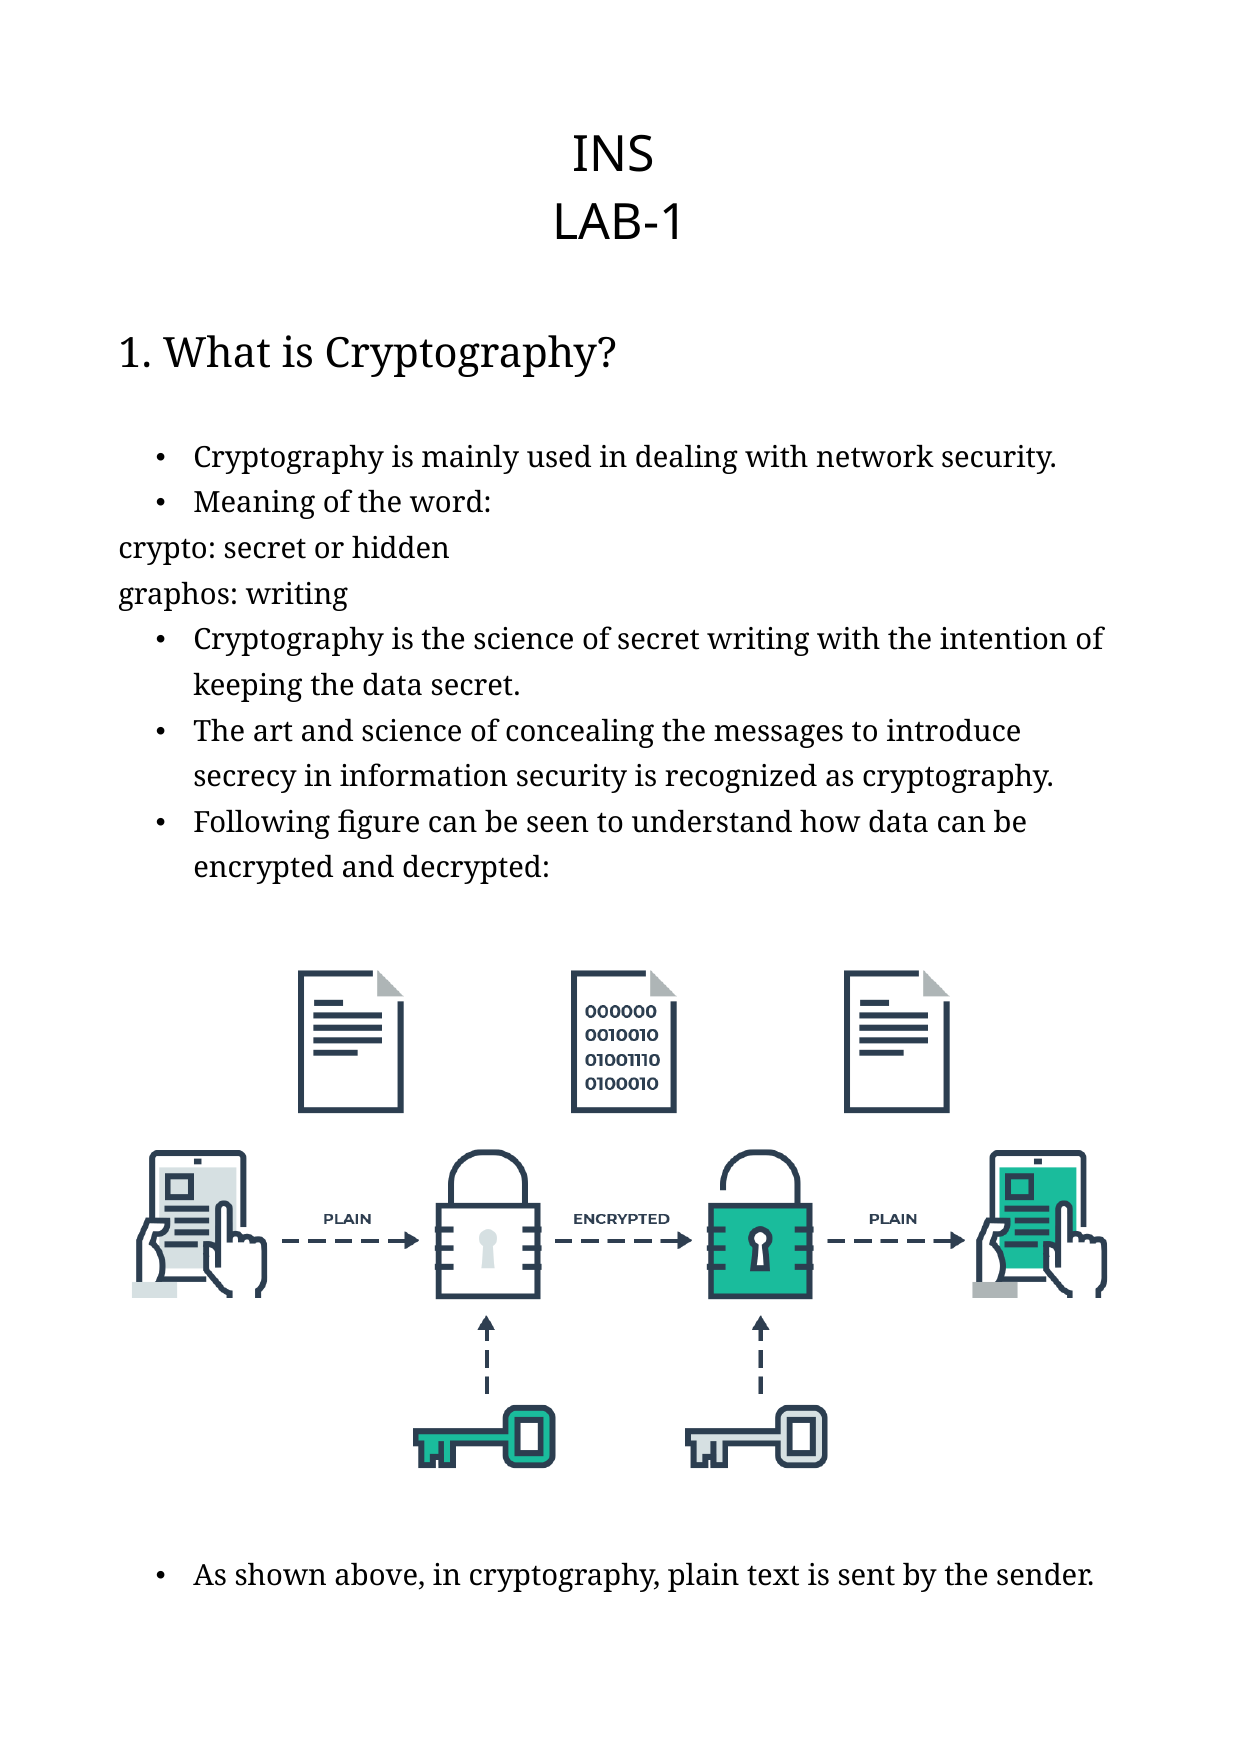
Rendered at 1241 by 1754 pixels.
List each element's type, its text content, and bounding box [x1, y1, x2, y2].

text graphos: writing [118, 573, 1122, 613]
list Cryptography is the science of secret writing with the intention of keeping the data secret. [156, 618, 1122, 704]
list As shown above, in cryptography, plain text is sent by the sender. [156, 1554, 1122, 1593]
list Meaning of the word: [156, 482, 1122, 521]
list The art and science of concealing the messages to introduce secrecy in information security is recognized as cryptography. [156, 710, 1122, 795]
list Following figure can be seen to understand how data can be encrypted and decrypted: [156, 801, 1122, 886]
text INS [118, 118, 1122, 186]
text 1. What is Cryptography? [118, 322, 1122, 379]
text crypto: secret or hidden [118, 527, 1122, 567]
picture [118, 937, 1123, 1503]
text LAB-1 [118, 186, 1122, 254]
list Cryptography is mainly used in dealing with network security. [156, 436, 1122, 476]
